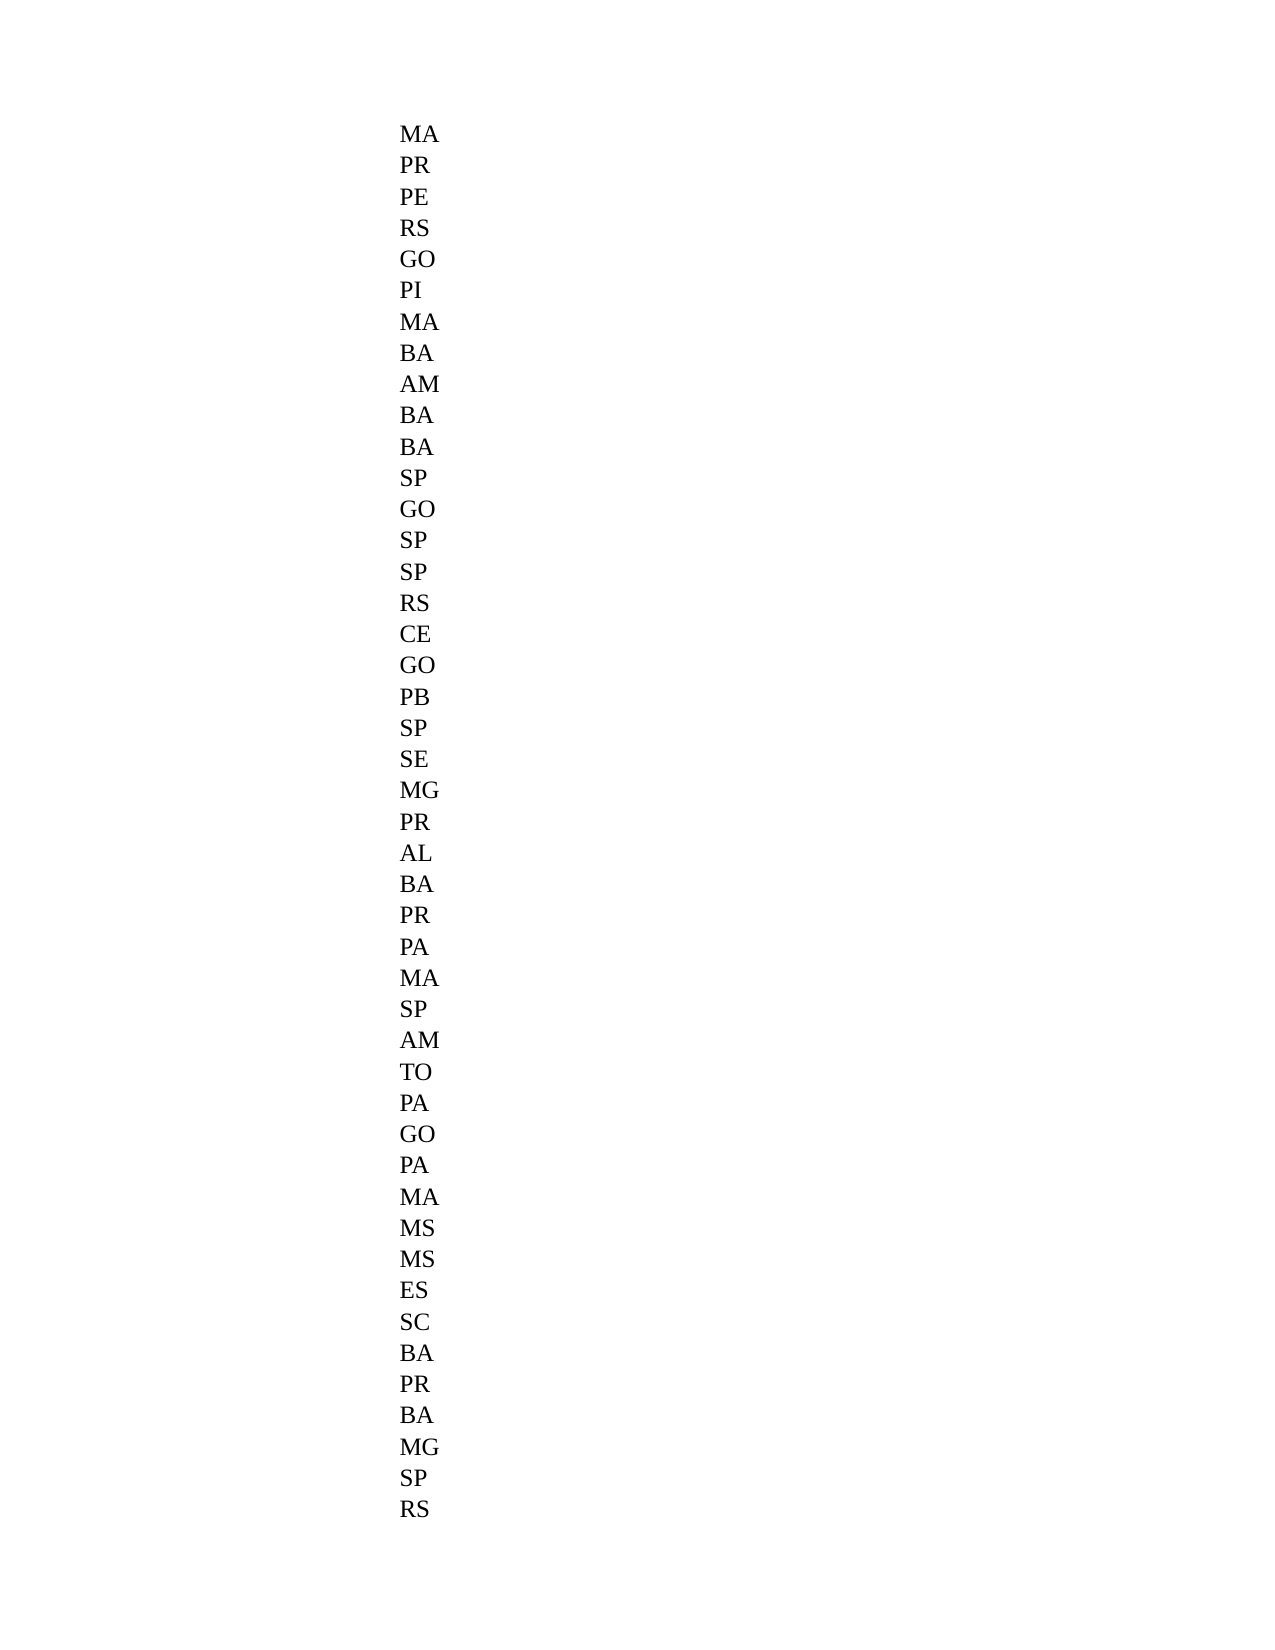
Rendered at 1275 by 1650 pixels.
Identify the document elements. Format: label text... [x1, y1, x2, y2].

table_cell [118, 618, 399, 649]
table_cell [118, 931, 399, 962]
table_cell MS [399, 1212, 446, 1243]
table_cell [118, 962, 399, 993]
table_cell MA [399, 962, 446, 993]
table_cell [118, 1212, 399, 1243]
table_cell BA [399, 1399, 446, 1431]
table_cell RS [399, 587, 446, 618]
table_cell GO [399, 243, 446, 274]
table_cell BA [399, 399, 446, 431]
table_cell [118, 1274, 399, 1306]
table_cell PI [399, 274, 446, 306]
table_cell AM [399, 368, 446, 399]
table_cell PA [399, 1087, 446, 1118]
table_cell CE [399, 618, 446, 649]
table_cell [118, 212, 399, 243]
table_cell MG [399, 1431, 446, 1462]
table_cell [118, 1243, 399, 1274]
table_cell [118, 1118, 399, 1149]
table_cell [118, 681, 399, 712]
table_cell [118, 1024, 399, 1056]
table_cell ES [399, 1274, 446, 1306]
table_cell MA [399, 118, 446, 149]
table_cell MG [399, 774, 446, 806]
table_cell [118, 1056, 399, 1087]
table_cell SE [399, 743, 446, 774]
table_cell BA [399, 1337, 446, 1368]
table_cell [118, 149, 399, 181]
table_cell AM [399, 1024, 446, 1056]
table_cell [118, 1149, 399, 1181]
table_cell SP [399, 1462, 446, 1493]
table_cell RS [399, 1493, 446, 1524]
table_cell TO [399, 1056, 446, 1087]
table_cell PE [399, 181, 446, 212]
table_cell PA [399, 931, 446, 962]
table_cell SC [399, 1306, 446, 1337]
table_cell PB [399, 681, 446, 712]
table_cell GO [399, 1118, 446, 1149]
table_cell [118, 118, 399, 149]
table_cell BA [399, 868, 446, 899]
table_cell MA [399, 1181, 446, 1212]
table_cell [118, 837, 399, 868]
table_cell [118, 1431, 399, 1462]
table_cell BA [399, 337, 446, 368]
table_cell [118, 1368, 399, 1399]
table_cell [118, 462, 399, 493]
table_cell [118, 774, 399, 806]
table_cell [118, 399, 399, 431]
table_cell [118, 337, 399, 368]
table_cell [118, 649, 399, 681]
table_cell [118, 1306, 399, 1337]
table_cell [118, 1181, 399, 1212]
table_cell [118, 556, 399, 587]
table_cell [118, 1337, 399, 1368]
table_cell [118, 181, 399, 212]
table_cell PR [399, 899, 446, 931]
table_cell [118, 1493, 399, 1524]
table_cell PA [399, 1149, 446, 1181]
table_cell [118, 368, 399, 399]
table_cell [118, 431, 399, 462]
table_cell GO [399, 493, 446, 524]
table_cell PR [399, 149, 446, 181]
table_cell MS [399, 1243, 446, 1274]
table_cell [118, 274, 399, 306]
table_cell [118, 1087, 399, 1118]
table_cell BA [399, 431, 446, 462]
table_cell PR [399, 806, 446, 837]
table_cell [118, 493, 399, 524]
table_cell [118, 868, 399, 899]
table_cell [118, 806, 399, 837]
table_cell [118, 587, 399, 618]
table_cell SP [399, 712, 446, 743]
table_cell [118, 743, 399, 774]
table_cell SP [399, 462, 446, 493]
table_cell GO [399, 649, 446, 681]
table_cell PR [399, 1368, 446, 1399]
table_cell AL [399, 837, 446, 868]
table_cell SP [399, 993, 446, 1024]
table_cell [118, 524, 399, 556]
table_cell [118, 1399, 399, 1431]
table_cell [118, 306, 399, 337]
table_cell [118, 993, 399, 1024]
table_cell [118, 1462, 399, 1493]
table_cell [118, 899, 399, 931]
table_cell [118, 243, 399, 274]
table_cell MA [399, 306, 446, 337]
table_cell RS [399, 212, 446, 243]
table_cell SP [399, 556, 446, 587]
table_cell [118, 712, 399, 743]
table_cell SP [399, 524, 446, 556]
